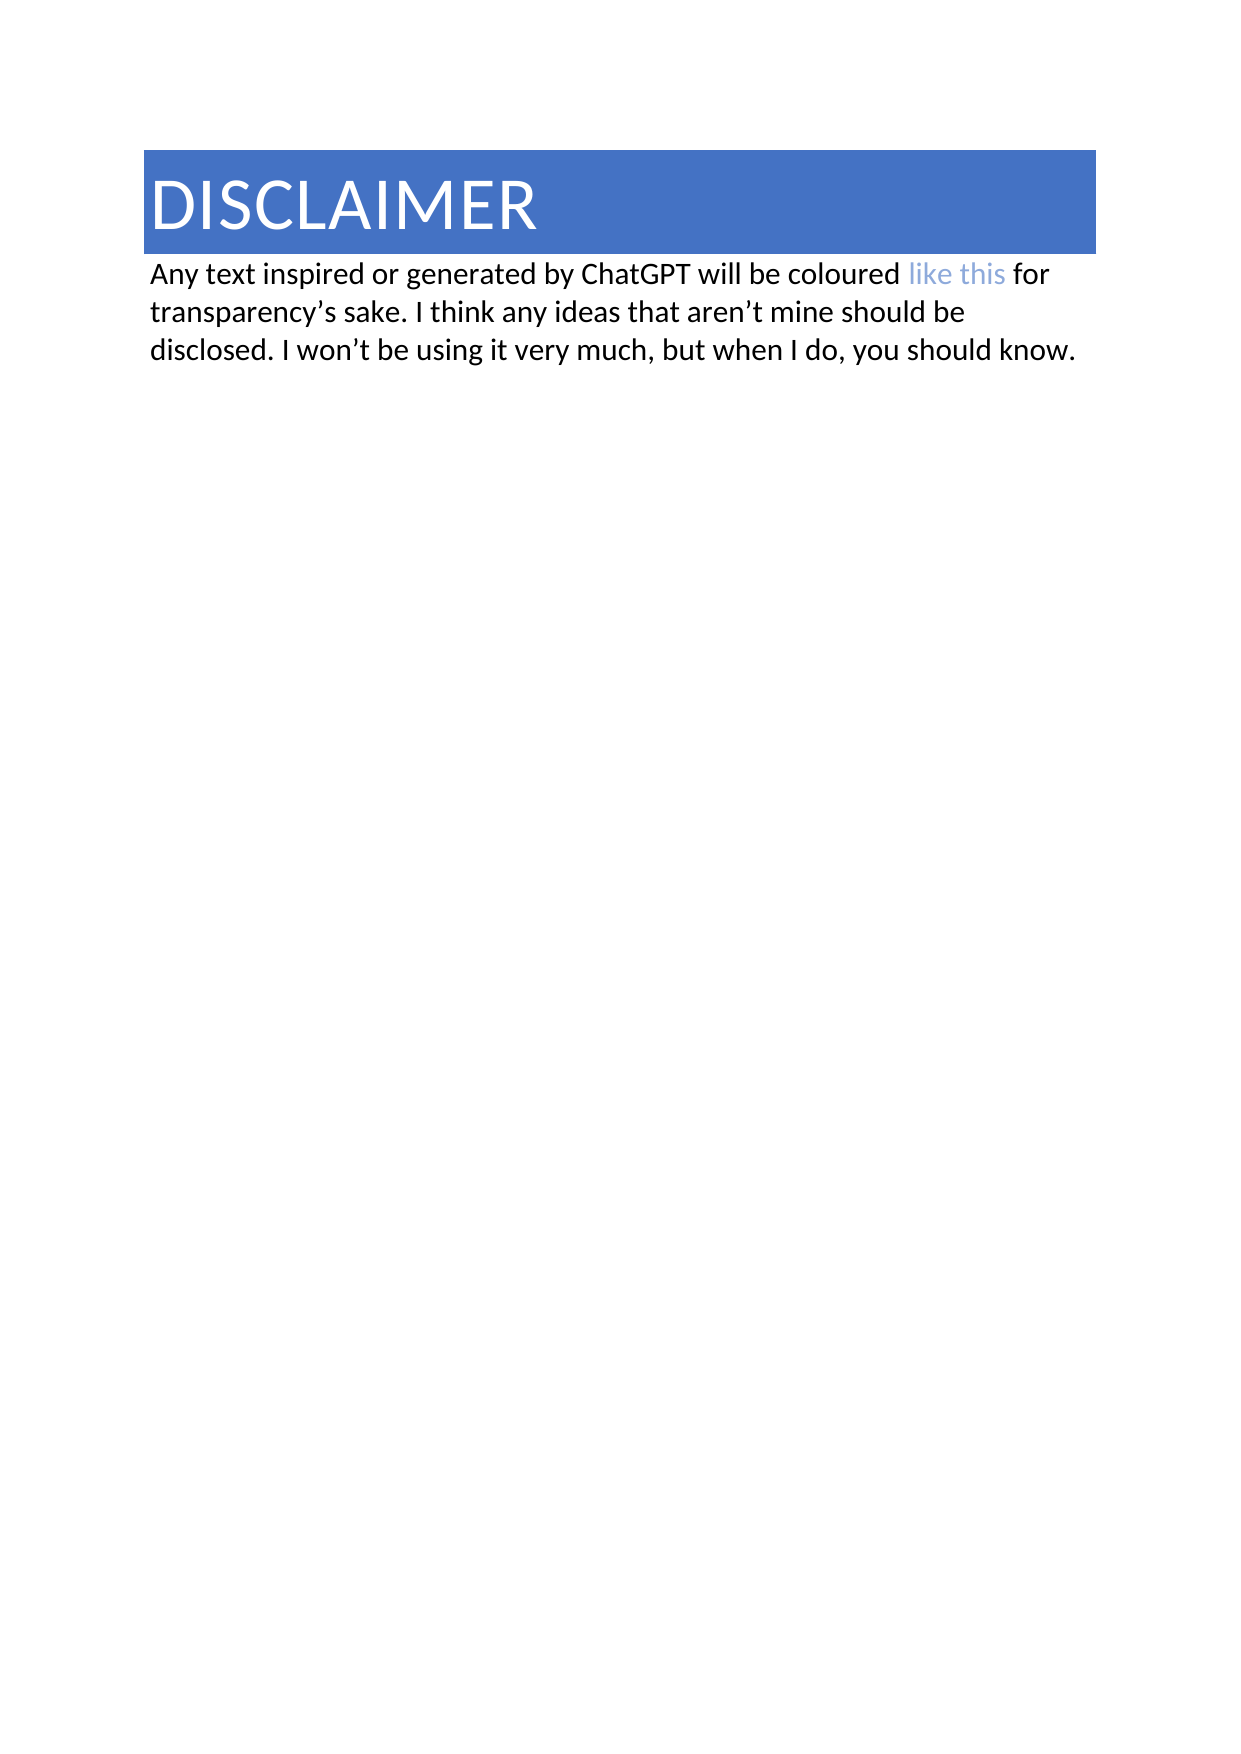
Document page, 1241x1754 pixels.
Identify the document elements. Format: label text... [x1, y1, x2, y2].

text Any text inspired or generated by ChatGPT will be coloured like this for transparency’s sake. I think any ideas that aren’t mine should be disclosed. I won’t be using it very much, but when I do, you should know. [150, 254, 1090, 368]
subtitle Disclaimer [150, 156, 1090, 248]
